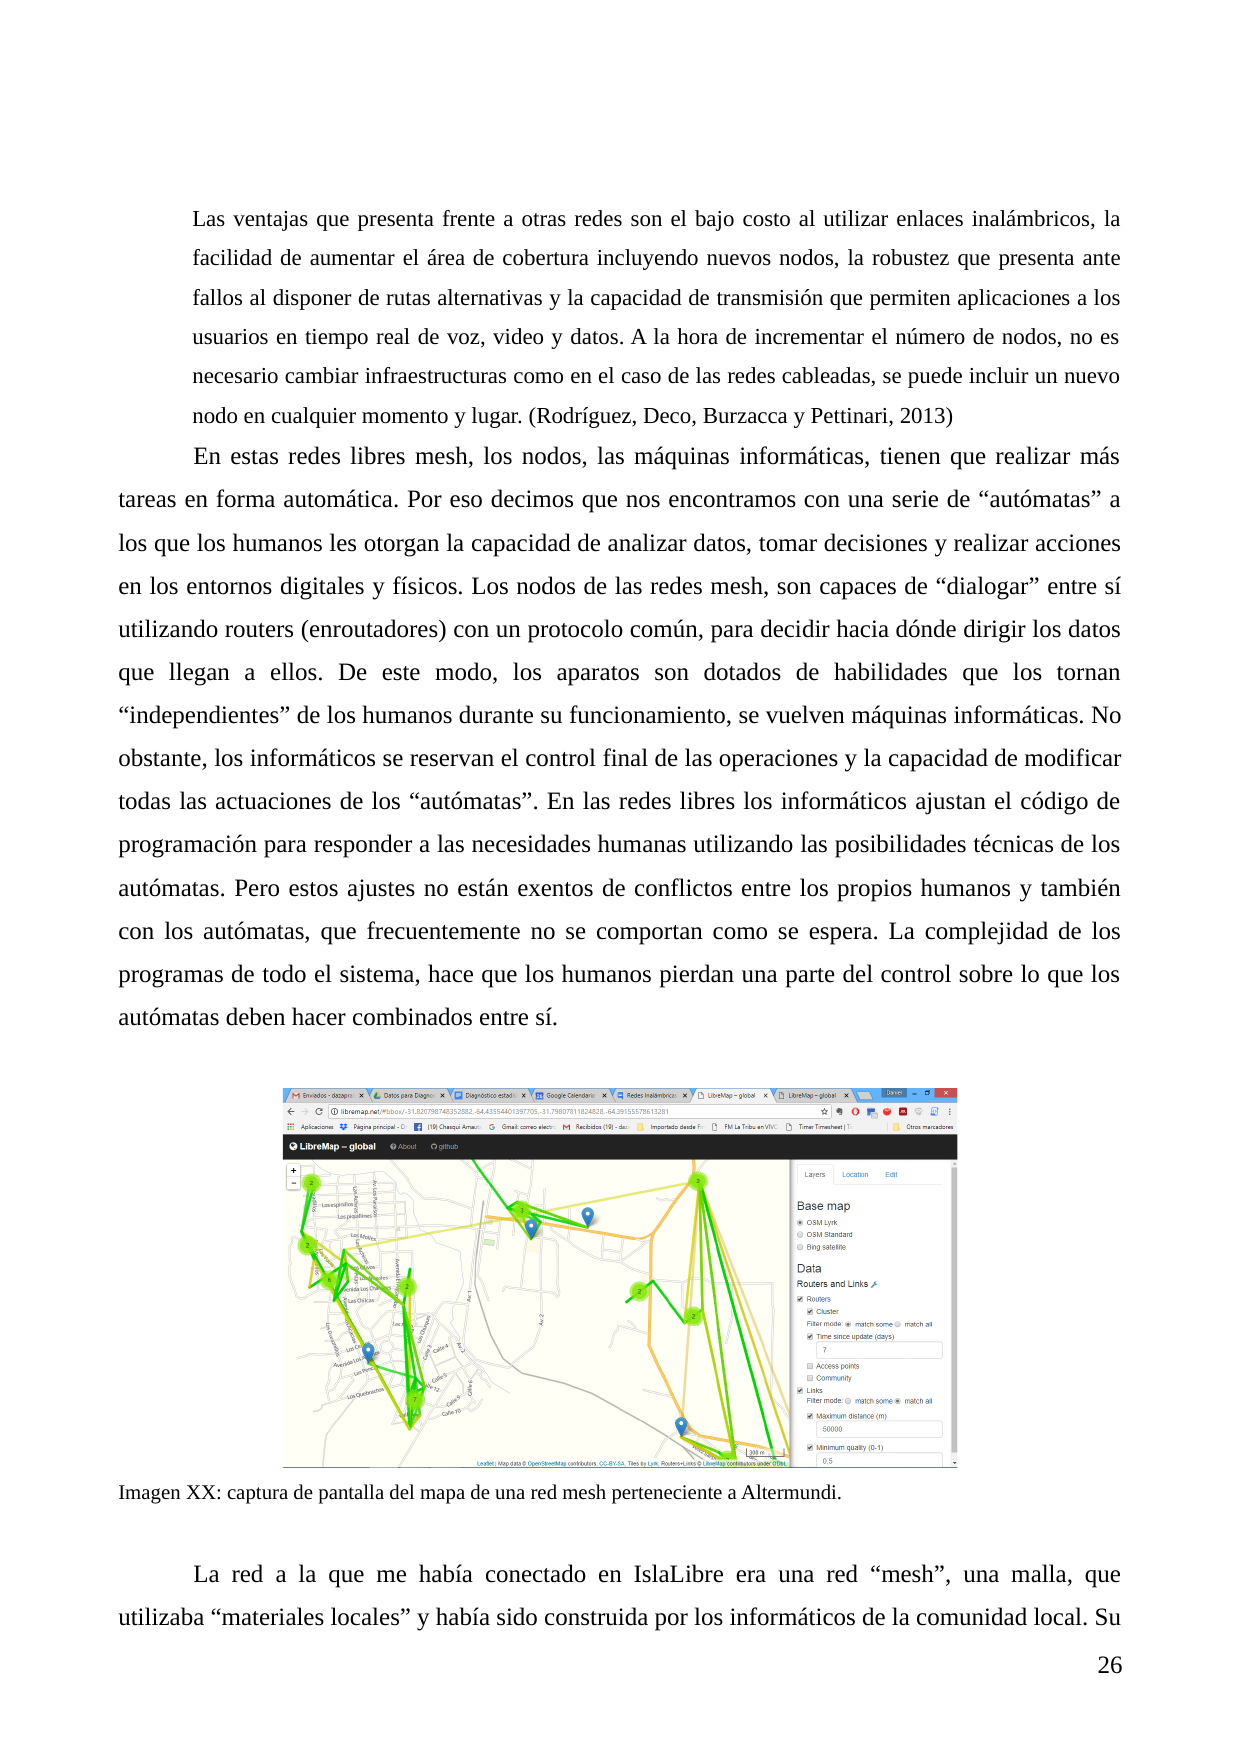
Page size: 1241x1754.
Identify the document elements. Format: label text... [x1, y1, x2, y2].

text La red a la que me había conectado en IslaLibre era una red “mesh”, una malla, que utilizaba “materiales locales” y había sido construida por los informáticos de la comunidad local. Su [118, 1559, 1122, 1631]
text En estas redes libres mesh, los nodos, las máquinas informáticas, tienen que realizar más tareas en forma automática. Por eso decimos que nos encontramos con una serie de “autómatas” a los que los humanos les otorgan la capacidad de analizar datos, tomar decisiones y realizar acciones en los entornos digitales y físicos. Los nodos de las redes mesh, son capaces de “dialogar” entre sí utilizando routers (enroutadores) con un protocolo común, para decidir hacia dónde dirigir los datos que llegan a ellos. De este modo, los aparatos son dotados de habilidades que los tornan “independientes” de los humanos durante su funcionamiento, se vuelven máquinas informáticas. No obstante, los informáticos se reservan el control final de las operaciones y la capacidad de modificar todas las actuaciones de los “autómatas”. En las redes libres los informáticos ajustan el código de programación para responder a las necesidades humanas utilizando las posibilidades técnicas de los autómatas. Pero estos ajustes no están exentos de conflictos entre los propios humanos y también con los autómatas, que frecuentemente no se comportan como se espera. La complejidad de los programas de todo el sistema, hace que los humanos pierdan una parte del control sobre lo que los autómatas deben hacer combinados entre sí. [118, 441, 1122, 1031]
text Imagen XX: captura de pantalla del mapa de una red mesh perteneciente a Altermundi. [118, 1088, 1122, 1504]
picture [282, 1088, 958, 1468]
text Las ventajas que presenta frente a otras redes son el bajo costo al utilizar enlaces inalámbricos, la facilidad de aumentar el área de cobertura incluyendo nuevos nodos, la robustez que presenta ante fallos al disponer de rutas alternativas y la capacidad de transmisión que permiten aplicaciones a los usuarios en tiempo real de voz, video y datos. A la hora de incrementar el número de nodos, no es necesario cambiar infraestructuras como en el caso de las redes cableadas, se puede incluir un nuevo nodo en cualquier momento y lugar. (Rodríguez, Deco, Burzacca y Pettinari, 2013) [192, 204, 1122, 428]
